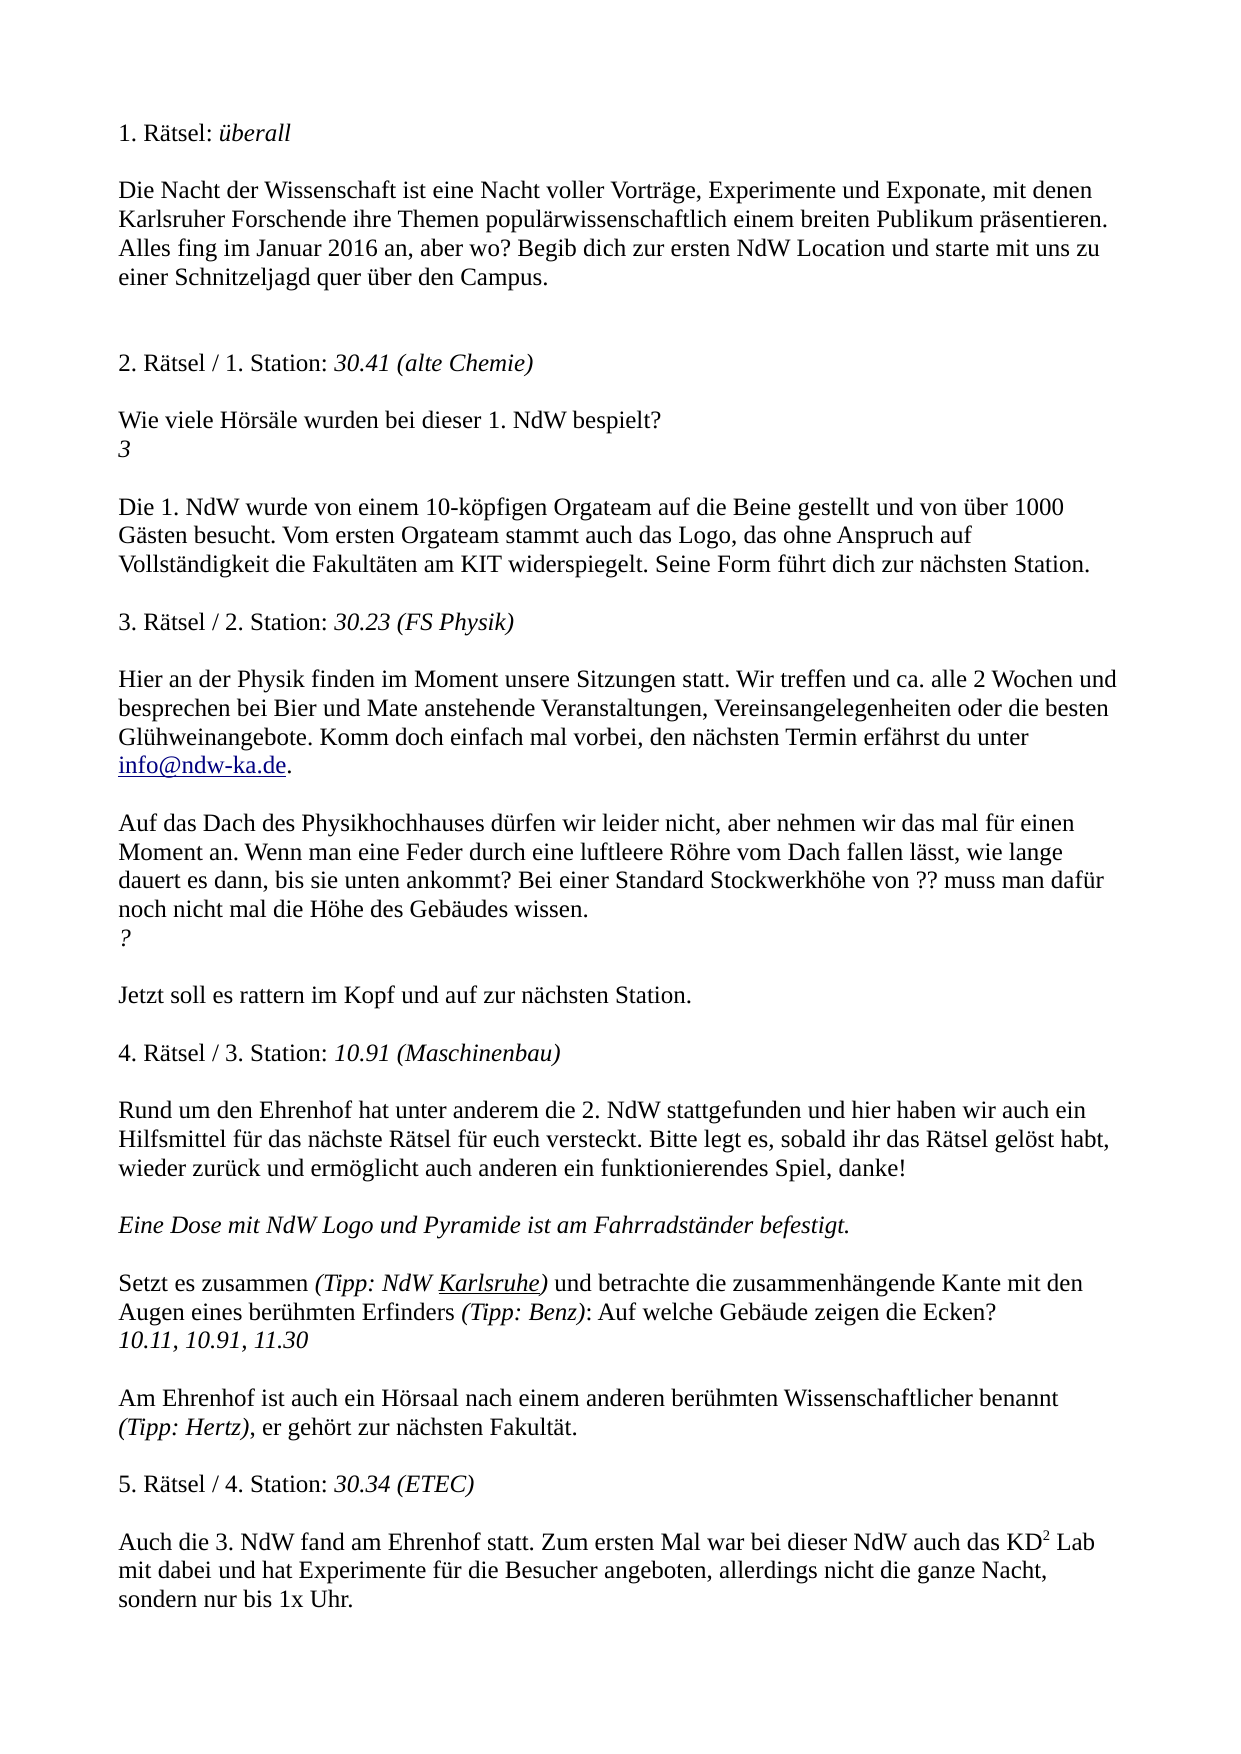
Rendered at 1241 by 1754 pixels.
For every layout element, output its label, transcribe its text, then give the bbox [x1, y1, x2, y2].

text ? [118, 923, 1122, 952]
text 4. Rätsel / 3. Station: 10.91 (Maschinenbau) [118, 1038, 1122, 1067]
text Die 1. NdW wurde von einem 10-köpfigen Orgateam auf die Beine gestellt und von über 1000 Gästen besucht. Vom ersten Orgateam stammt auch das Logo, das ohne Anspruch auf Vollständigkeit die Fakultäten am KIT widerspiegelt. Seine Form führt dich zur nächsten Station. [118, 492, 1122, 578]
text Die Nacht der Wissenschaft ist eine Nacht voller Vorträge, Experimente und Exponate, mit denen Karlsruher Forschende ihre Themen populärwissenschaftlich einem breiten Publikum präsentieren. [118, 176, 1122, 233]
text 2. Rätsel / 1. Station: 30.41 (alte Chemie) [118, 348, 1122, 377]
text Rund um den Ehrenhof hat unter anderem die 2. NdW stattgefunden und hier haben wir auch ein Hilfsmittel für das nächste Rätsel für euch versteckt. Bitte legt es, sobald ihr das Rätsel gelöst habt, wieder zurück und ermöglicht auch anderen ein funktionierendes Spiel, danke! [118, 1096, 1122, 1182]
text 5. Rätsel / 4. Station: 30.34 (ETEC) [118, 1469, 1122, 1498]
text 10.11, 10.91, 11.30 [118, 1326, 1122, 1354]
text Eine Dose mit NdW Logo und Pyramide ist am Fahrradständer befestigt. [118, 1211, 1122, 1239]
text Wie viele Hörsäle wurden bei dieser 1. NdW bespielt? [118, 406, 1122, 434]
text 1. Rätsel: überall [118, 118, 1122, 147]
text Jetzt soll es rattern im Kopf und auf zur nächsten Station. [118, 981, 1122, 1009]
text Am Ehrenhof ist auch ein Hörsaal nach einem anderen berühmten Wissenschaftlicher benannt (Tipp: Hertz), er gehört zur nächsten Fakultät. [118, 1383, 1122, 1441]
text Setzt es zusammen (Tipp: NdW Karlsruhe) und betrachte die zusammenhängende Kante mit den Augen eines berühmten Erfinders (Tipp: Benz): Auf welche Gebäude zeigen die Ecken? [118, 1268, 1122, 1326]
text 3 [118, 434, 1122, 463]
text Auch die 3. NdW fand am Ehrenhof statt. Zum ersten Mal war bei dieser NdW auch das KD2 Lab mit dabei und hat Experimente für die Besucher angeboten, allerdings nicht die ganze Nacht, sondern nur bis 1x Uhr. [118, 1527, 1122, 1613]
text 3. Rätsel / 2. Station: 30.23 (FS Physik) [118, 607, 1122, 636]
text Hier an der Physik finden im Moment unsere Sitzungen statt. Wir treffen und ca. alle 2 Wochen und besprechen bei Bier und Mate anstehende Veranstaltungen, Vereinsangelegenheiten oder die besten Glühweinangebote. Komm doch einfach mal vorbei, den nächsten Termin erfährst du unter info@ndw-ka.de. [118, 664, 1122, 779]
text Alles fing im Januar 2016 an, aber wo? Begib dich zur ersten NdW Location und starte mit uns zu einer Schnitzeljagd quer über den Campus. [118, 233, 1122, 291]
text Auf das Dach des Physikhochhauses dürfen wir leider nicht, aber nehmen wir das mal für einen Moment an. Wenn man eine Feder durch eine luftleere Röhre vom Dach fallen lässt, wie lange dauert es dann, bis sie unten ankommt? Bei einer Standard Stockwerkhöhe von ?? muss man dafür noch nicht mal die Höhe des Gebäudes wissen. [118, 808, 1122, 923]
